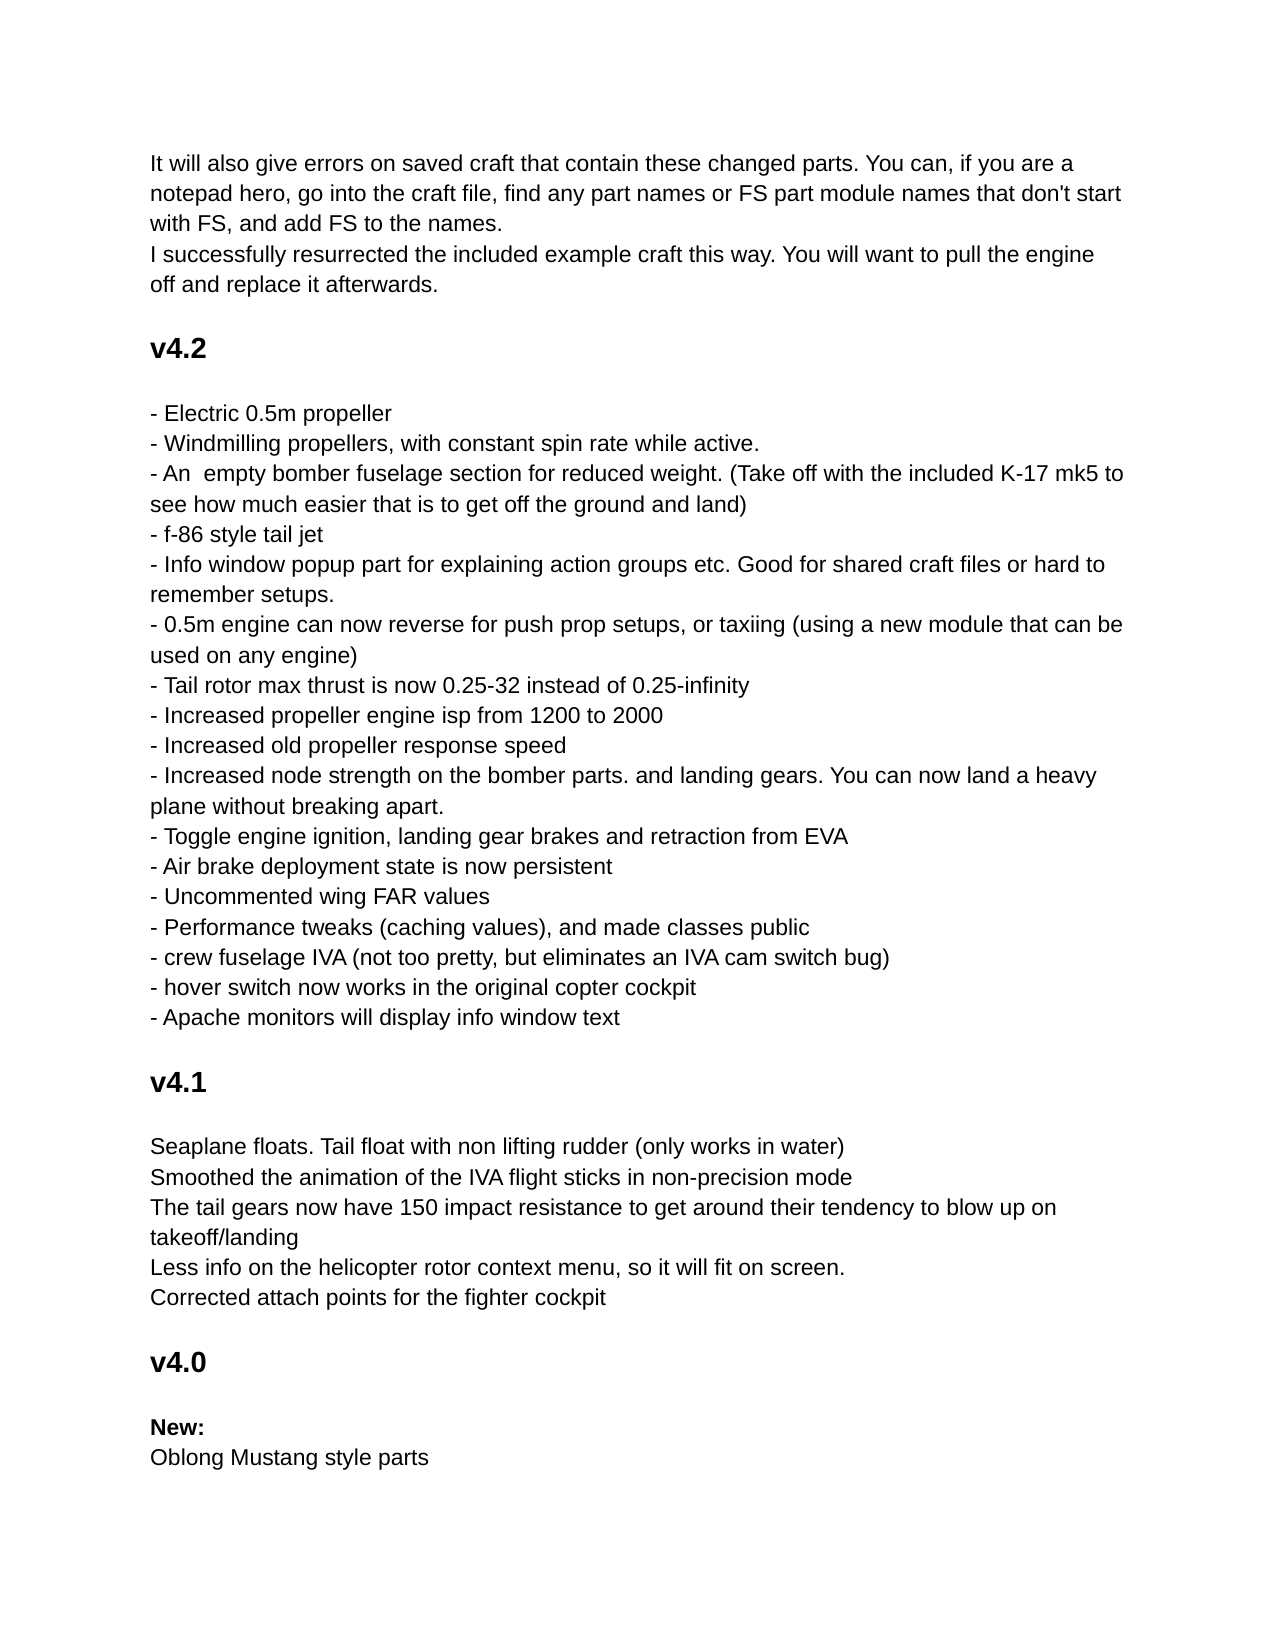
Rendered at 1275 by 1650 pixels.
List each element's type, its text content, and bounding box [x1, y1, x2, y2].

text Corrected attach points for the fighter cockpit [150, 1284, 1125, 1311]
text - Toggle engine ignition, landing gear brakes and retraction from EVA [150, 823, 1125, 849]
text v4.0 [150, 1345, 1125, 1378]
text - f-86 style tail jet [150, 521, 1125, 547]
text Less info on the helicopter rotor context menu, so it will fit on screen. [150, 1254, 1125, 1281]
text - Tail rotor max thrust is now 0.25-32 instead of 0.25-infinity [150, 672, 1125, 698]
text - Increased old propeller response speed [150, 732, 1125, 759]
text - Info window popup part for explaining action groups etc. Good for shared craft files or hard to remember setups. [150, 551, 1125, 608]
text - Increased node strength on the bomber parts. and landing gears. You can now land a heavy plane without breaking apart. [150, 762, 1125, 819]
text - crew fuselage IVA (not too pretty, but eliminates an IVA cam switch bug) [150, 944, 1125, 970]
text - Electric 0.5m propeller [150, 400, 1125, 426]
text - Increased propeller engine isp from 1200 to 2000 [150, 702, 1125, 728]
text - Performance tweaks (caching values), and made classes public [150, 913, 1125, 940]
text - 0.5m engine can now reverse for push prop setups, or taxiing (using a new module that can be used on any engine) [150, 611, 1125, 668]
text - Uncommented wing FAR values [150, 883, 1125, 910]
text Seaplane floats. Tail float with non lifting rudder (only works in water) [150, 1133, 1125, 1160]
text The tail gears now have 150 impact resistance to get around their tendency to blow up on takeoff/landing [150, 1194, 1125, 1250]
text Smoothed the animation of the IVA flight sticks in non-precision mode [150, 1163, 1125, 1190]
text - Air brake deployment state is now persistent [150, 853, 1125, 879]
text I successfully resurrected the included example craft this way. You will want to pull the engine off and replace it afterwards. [150, 241, 1125, 297]
text v4.1 [150, 1064, 1125, 1098]
text New: [150, 1413, 1125, 1440]
text Oblong Mustang style parts [150, 1444, 1125, 1470]
text v4.2 [150, 331, 1125, 365]
text It will also give errors on saved craft that contain these changed parts. You can, if you are a notepad hero, go into the craft file, find any part names or FS part module names that don't start with FS, and add FS to the names. [150, 150, 1125, 237]
text - An empty bomber fuselage section for reduced weight. (Take off with the included K-17 mk5 to see how much easier that is to get off the ground and land) [150, 460, 1125, 517]
text - Apache monitors will display info window text [150, 1004, 1125, 1031]
text - Windmilling propellers, with constant spin rate while active. [150, 430, 1125, 457]
text - hover switch now works in the original copter cockpit [150, 974, 1125, 1000]
